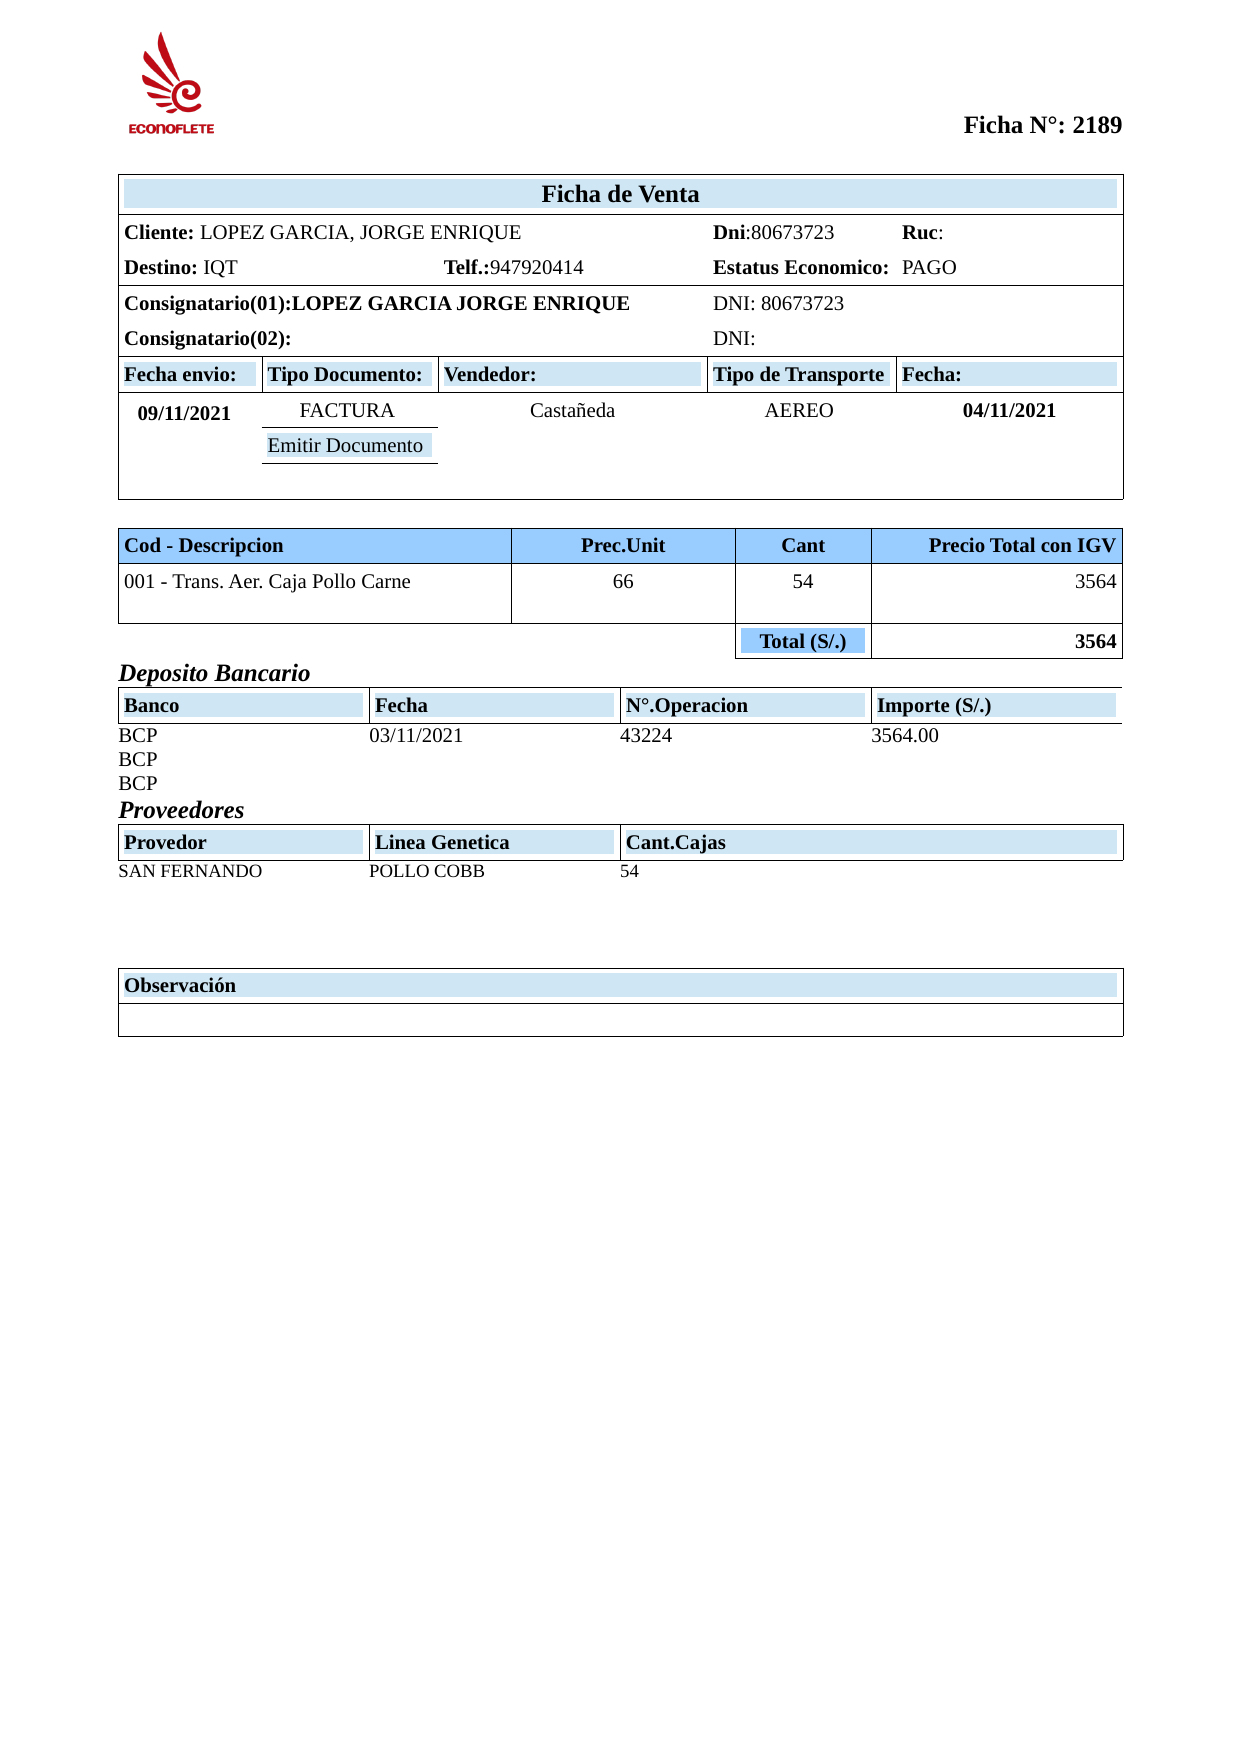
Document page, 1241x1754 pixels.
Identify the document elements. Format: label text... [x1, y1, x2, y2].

table_cell AEREO [707, 393, 896, 498]
table_cell [118, 881, 369, 903]
table_cell [369, 924, 620, 946]
table_cell BCP [118, 747, 369, 771]
table_header Cant.Cajas [621, 825, 1123, 859]
table_cell [118, 624, 511, 658]
table_cell Emitir Documento [262, 428, 438, 463]
table_header Ficha de Venta [119, 175, 1123, 214]
table_cell [118, 946, 369, 967]
table_cell 001 - Trans. Aer. Caja Pollo Carne [119, 564, 511, 623]
table_cell Cliente: LOPEZ GARCIA, JORGE ENRIQUE [119, 215, 707, 249]
table_cell Consignatario(01):LOPEZ GARCIA JORGE ENRIQUE [119, 286, 707, 321]
table_cell [369, 946, 620, 967]
table_header Precio Total con IGV [872, 529, 1122, 563]
table_cell BCP [118, 724, 369, 747]
table_cell [262, 464, 438, 498]
table_cell 3564.00 [871, 724, 1122, 747]
picture [118, 31, 225, 134]
table_header Provedor [119, 825, 369, 859]
table_cell [369, 903, 620, 924]
table_header Observación [119, 969, 1123, 1003]
table_cell Total (S/.) [736, 624, 871, 658]
table_header Fecha [370, 688, 620, 723]
table_cell Tipo Documento: [263, 357, 438, 392]
table_cell [620, 881, 1123, 903]
text Proveedores [118, 795, 1122, 824]
text Deposito Bancario [118, 658, 1122, 687]
table_header Cod - Descripcion [119, 529, 511, 563]
table_cell POLLO COBB [369, 861, 620, 881]
table_cell 03/11/2021 [369, 724, 620, 747]
table_cell Estatus Economico: [707, 249, 896, 285]
table_cell 54 [620, 861, 1123, 881]
table_cell [369, 747, 620, 771]
table_cell [118, 903, 369, 924]
table_header Cant [736, 529, 871, 563]
table_cell Destino: IQT [119, 249, 438, 285]
table_cell [620, 924, 1123, 946]
table_cell DNI: [707, 321, 1123, 356]
table_cell [369, 881, 620, 903]
table_cell Fecha envio: [119, 357, 262, 392]
table_cell [511, 624, 735, 658]
table_cell [620, 747, 871, 771]
table_cell 09/11/2021 [119, 393, 262, 498]
table_cell [871, 747, 1122, 771]
table_cell 04/11/2021 [896, 393, 1123, 498]
table_cell PAGO [896, 249, 1123, 285]
table_cell [369, 771, 620, 795]
table_cell 66 [512, 564, 735, 623]
table_cell Fecha: [897, 357, 1123, 392]
table_cell DNI: 80673723 [707, 286, 1123, 321]
table_cell 54 [736, 564, 871, 623]
table_cell Tipo de Transporte [708, 357, 896, 392]
table_cell FACTURA [262, 393, 438, 427]
table_cell BCP [118, 771, 369, 795]
table_header Linea Genetica [370, 825, 620, 859]
table_cell [871, 771, 1122, 795]
table_cell 3564 [872, 564, 1122, 623]
table_cell Ruc: [896, 215, 1123, 249]
table_cell [620, 771, 871, 795]
table_header Prec.Unit [512, 529, 735, 563]
table_header N°.Operacion [621, 688, 871, 723]
table_cell Consignatario(02): [119, 321, 707, 356]
table_cell [119, 1004, 1123, 1036]
table_cell 3564 [872, 624, 1122, 658]
table_cell [620, 903, 1123, 924]
table_header Importe (S/.) [872, 688, 1122, 723]
table_cell Dni:80673723 [707, 215, 896, 249]
table_cell Vendedor: [439, 357, 707, 392]
table_cell Telf.:947920414 [438, 249, 707, 285]
table_header Banco [119, 688, 369, 723]
table_cell [620, 946, 1123, 967]
table_cell 43224 [620, 724, 871, 747]
table_cell Castañeda [438, 393, 707, 498]
table_cell [118, 924, 369, 946]
table_cell SAN FERNANDO [118, 861, 369, 881]
